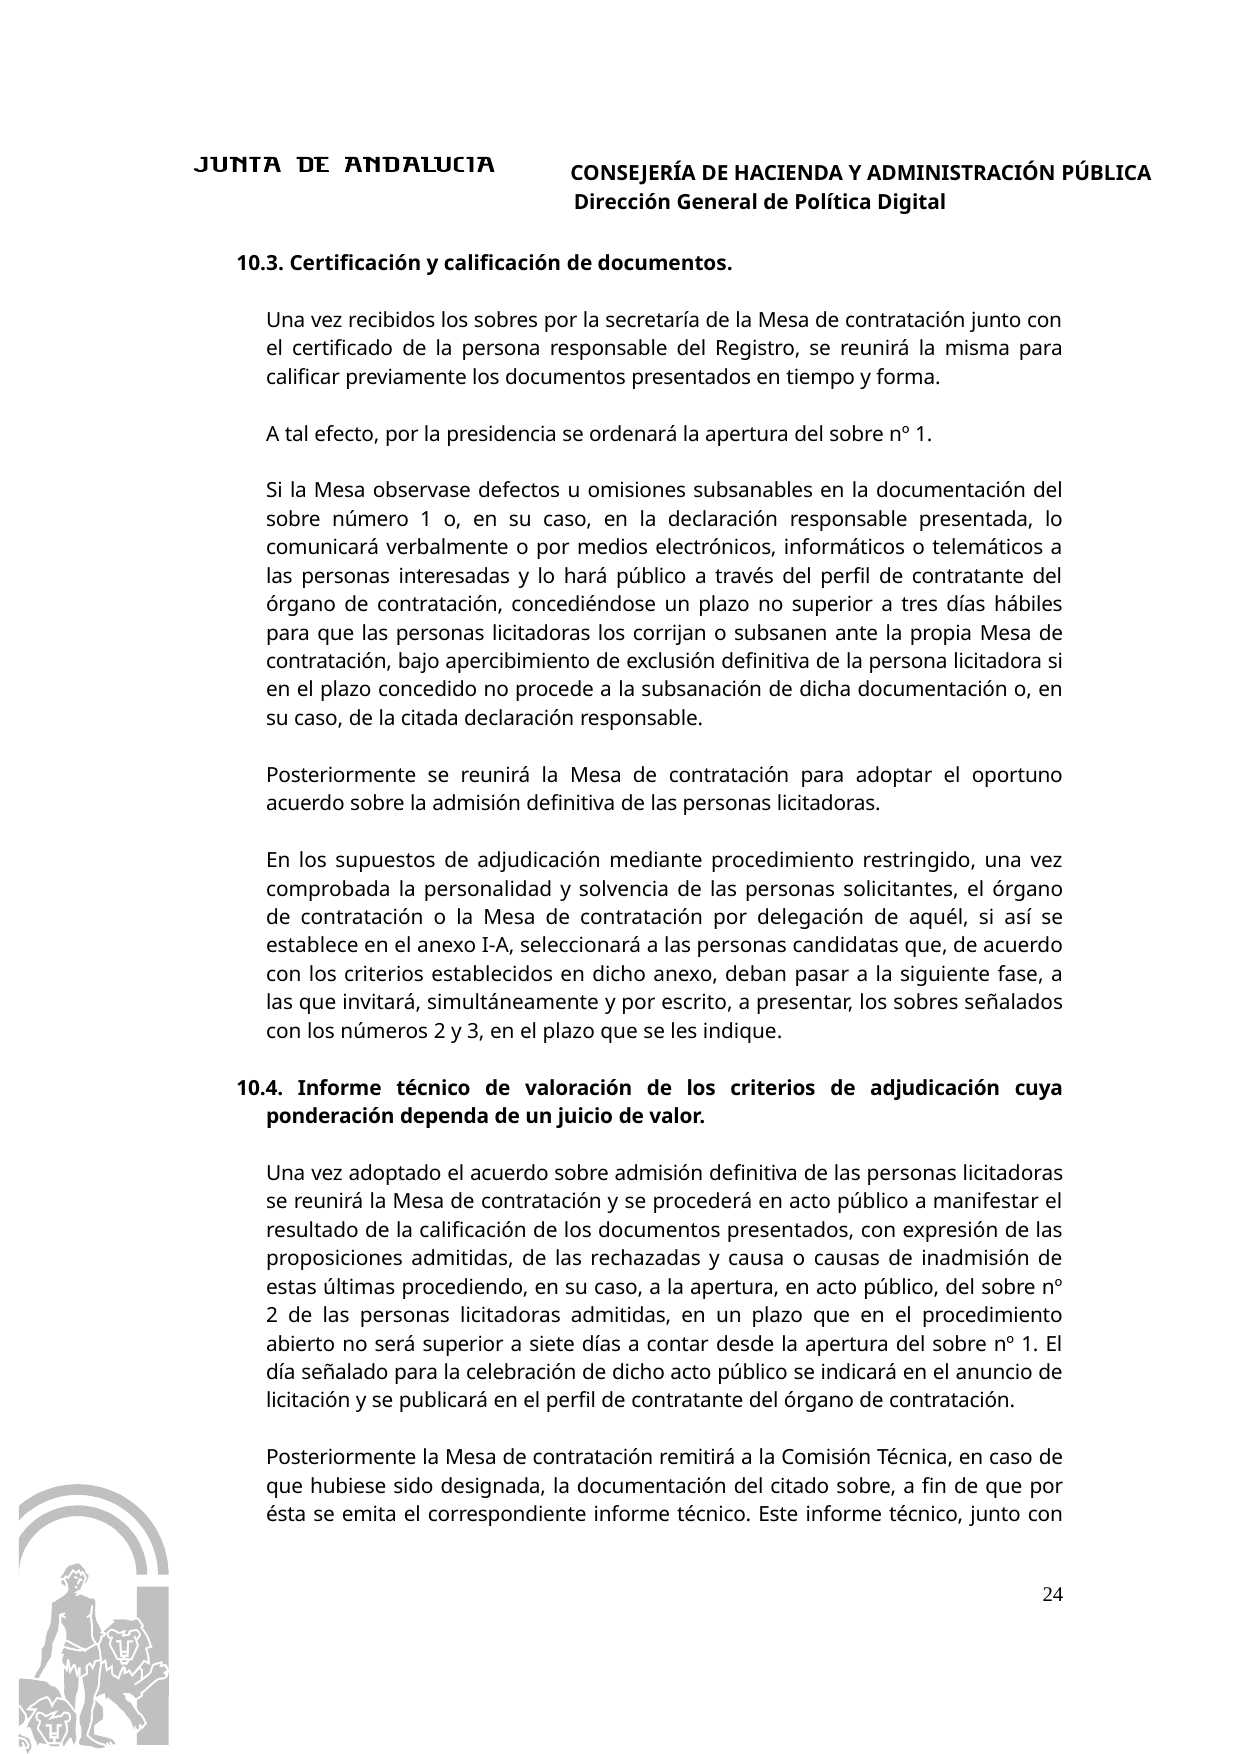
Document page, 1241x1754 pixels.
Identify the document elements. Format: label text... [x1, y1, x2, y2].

text En los supuestos de adjudicación mediante procedimiento restringido, una vez comprobada la personalidad y solvencia de las personas solicitantes, el órgano de contratación o la Mesa de contratación por delegación de aquél, si así se establece en el anexo I-A, seleccionará a las personas candidatas que, de acuerdo con los criterios establecidos en dicho anexo, deban pasar a la siguiente fase, a las que invitará, simultáneamente y por escrito, a presentar, los sobres señalados con los números 2 y 3, en el plazo que se les indique. [266, 845, 1063, 1044]
text Posteriormente se reunirá la Mesa de contratación para adoptar el oportuno acuerdo sobre la admisión definitiva de las personas licitadoras. [266, 760, 1063, 817]
text Posteriormente la Mesa de contratación remitirá a la Comisión Técnica, en caso de que hubiese sido designada, la documentación del citado sobre, a fin de que por ésta se emita el correspondiente informe técnico. Este informe técnico, junto con [266, 1442, 1063, 1528]
text Una vez adoptado el acuerdo sobre admisión definitiva de las personas licitadoras se reunirá la Mesa de contratación y se procederá en acto público a manifestar el resultado de la calificación de los documentos presentados, con expresión de las proposiciones admitidas, de las rechazadas y causa o causas de inadmisión de estas últimas procediendo, en su caso, a la apertura, en acto público, del sobre nº 2 de las personas licitadoras admitidas, en un plazo que en el procedimiento abierto no será superior a siete días a contar desde la apertura del sobre nº 1. El día señalado para la celebración de dicho acto público se indicará en el anuncio de licitación y se publicará en el perfil de contratante del órgano de contratación. [266, 1158, 1063, 1414]
text 10.3. Certificación y calificación de documentos. [236, 248, 1063, 276]
text 10.4. Informe técnico de valoración de los criterios de adjudicación cuya ponderación dependa de un juicio de valor. [236, 1073, 1063, 1129]
text Si la Mesa observase defectos u omisiones subsanables en la documentación del sobre número 1 o, en su caso, en la declaración responsable presentada, lo comunicará verbalmente o por medios electrónicos, informáticos o telemáticos a las personas interesadas y lo hará público a través del perfil de contratante del órgano de contratación, concediéndose un plazo no superior a tres días hábiles para que las personas licitadoras los corrijan o subsanen ante la propia Mesa de contratación, bajo apercibimiento de exclusión definitiva de la persona licitadora si en el plazo concedido no procede a la subsanación de dicha documentación o, en su caso, de la citada declaración responsable. [266, 476, 1063, 731]
text A tal efecto, por la presidencia se ordenará la apertura del sobre nº 1. [266, 419, 1063, 447]
text Una vez recibidos los sobres por la secretaría de la Mesa de contratación junto con el certificado de la persona responsable del Registro, se reunirá la misma para calificar previamente los documentos presentados en tiempo y forma. [266, 305, 1063, 390]
